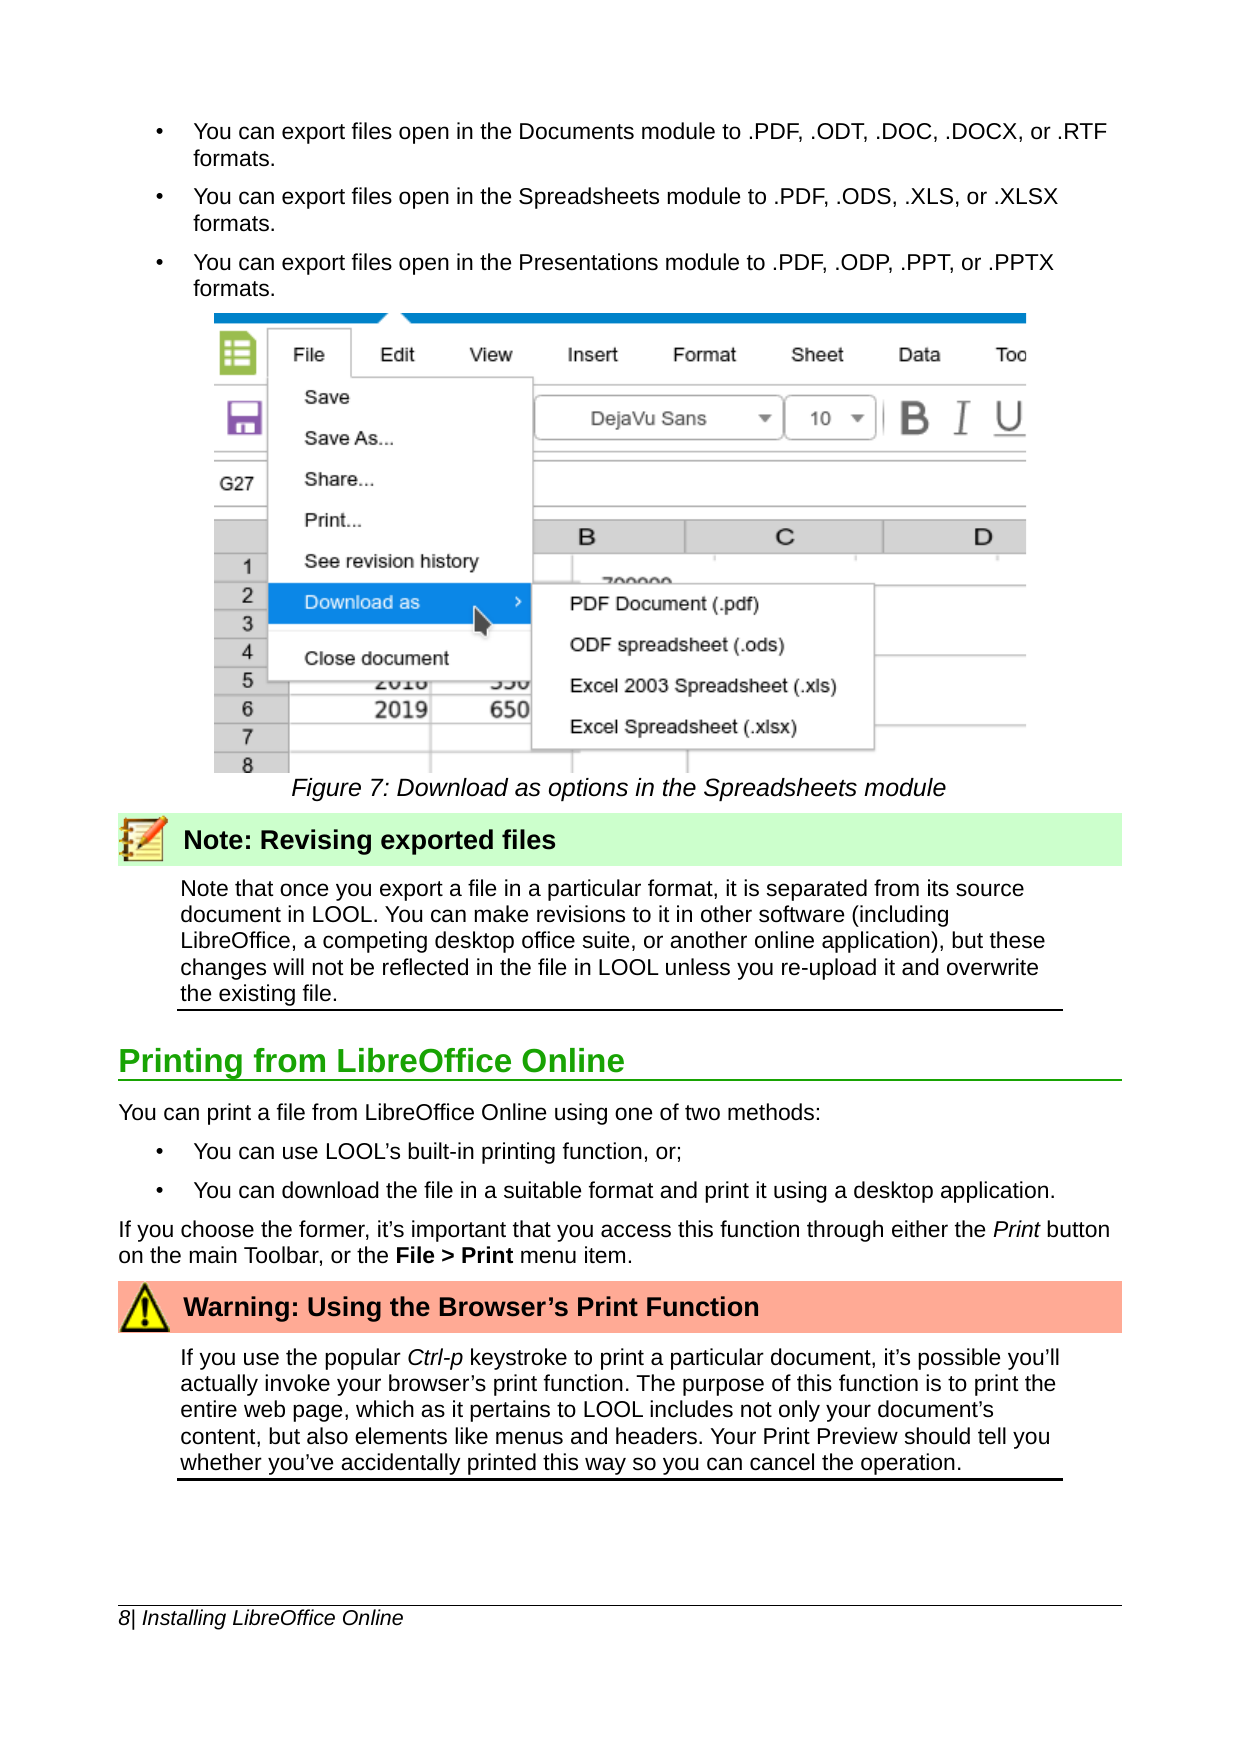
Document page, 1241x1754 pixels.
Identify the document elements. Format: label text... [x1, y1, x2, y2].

list You can export files open in the Documents module to .PDF, .ODT, .DOC, .DOCX, or .RTF formats. [156, 118, 1122, 171]
list You can download the file in a suitable format and print it using a desktop application. [156, 1177, 1122, 1203]
picture [119, 1281, 170, 1332]
subtitle Printing from LibreOffice Online [118, 1041, 1122, 1079]
list You can export files open in the Spreadsheets module to .PDF, .ODS, .XLS, or .XLSX formats. [156, 183, 1122, 236]
list You can export files open in the Presentations module to .PDF, .ODP, .PPT, or .PPTX formats. [156, 248, 1122, 301]
subtitle Note: Revising exported files [118, 813, 1122, 866]
text You can print a file from LibreOffice Online using one of two methods: [118, 1099, 1122, 1125]
text If you use the popular Ctrl-p keystroke to print a particular document, it’s possible you’ll actually invoke your browser’s print function. The purpose of this function is to print the entire web page, which as it pertains to LOOL includes not only your document’s content, but also elements like menus and headers. Your Print Preview should tell you whether you’ve accidentally printed this way so you can cancel the operation. [177, 1341, 1063, 1478]
text If you choose the former, it’s important that you access this function through either the Print button on the main Toolbar, or the File > Print menu item. [118, 1216, 1122, 1268]
picture [214, 313, 1027, 773]
subtitle Warning: Using the Browser’s Print Function [118, 1281, 1122, 1333]
picture [119, 814, 170, 865]
text Figure 7: Download as options in the Spreadsheets module [201, 314, 1039, 801]
text Note that once you export a file in a particular format, it is separated from its source document in LOOL. You can make revisions to it in other software (including LibreOffice, a competing desktop office suite, or another online application), but these changes will not be reflected in the file in LOOL unless you re-upload it and overwrite the existing file. [177, 871, 1063, 1009]
list You can use LOOL’s built-in printing function, or; [156, 1138, 1122, 1164]
